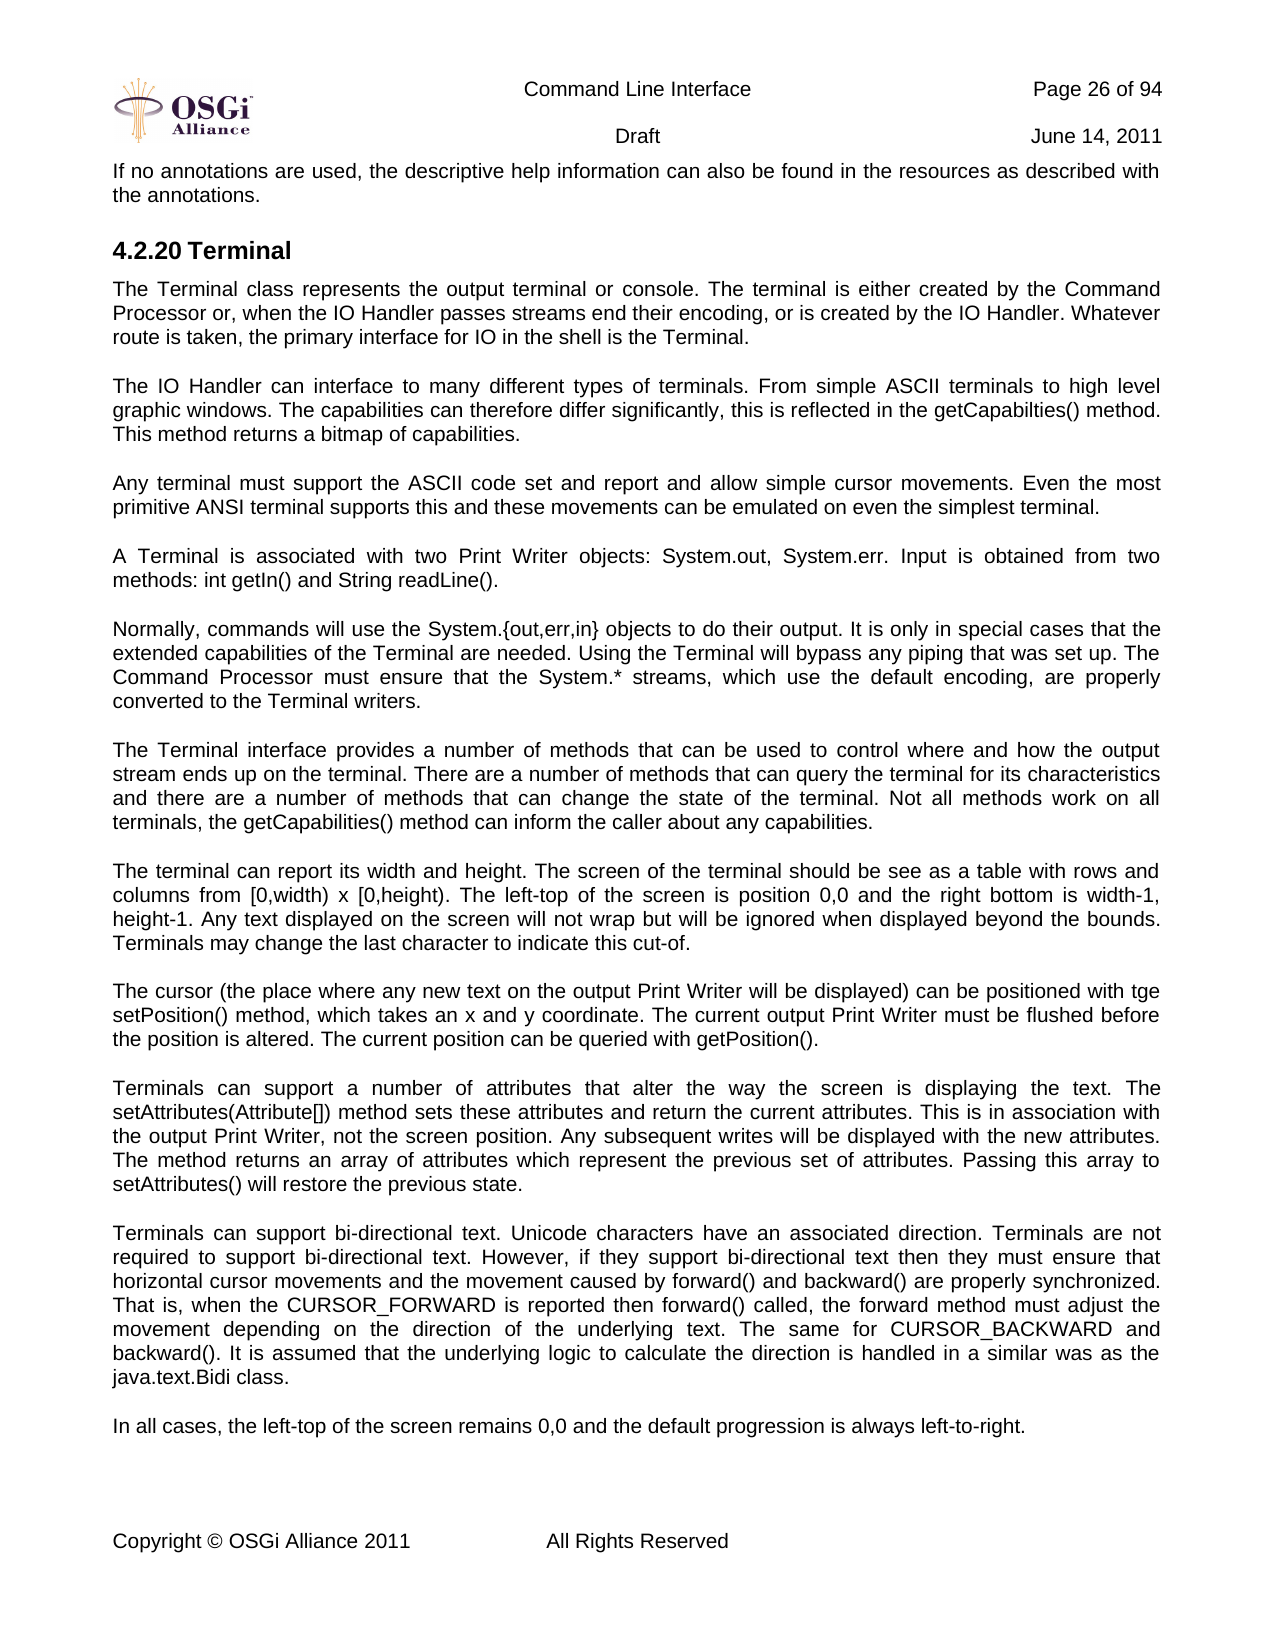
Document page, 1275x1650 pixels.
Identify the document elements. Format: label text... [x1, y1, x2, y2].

text Normally, commands will use the System.{out,err,in} objects to do their output. It is only in special cases that the extended capabilities of the Terminal are needed. Using the Terminal will bypass any piping that was set up. The Command Processor must ensure that the System.* streams, which use the default encoding, are properly converted to the Terminal writers. [112, 617, 1162, 713]
text The Terminal interface provides a number of methods that can be used to control where and how the output stream ends up on the terminal. There are a number of methods that can query the terminal for its characteristics and there are a number of methods that can change the state of the terminal. Not all methods work on all terminals, the getCapabilities() method can inform the caller about any capabilities. [112, 738, 1162, 833]
text The cursor (the place where any new text on the output Print Writer will be displayed) can be positioned with tge setPosition() method, which takes an x and y coordinate. The current output Print Writer must be flushed before the position is altered. The current position can be queried with getPosition(). [112, 979, 1162, 1051]
text A Terminal is associated with two Print Writer objects: System.out, System.err. Input is obtained from two methods: int getIn() and String readLine(). [112, 544, 1162, 592]
text Terminals can support a number of attributes that alter the way the screen is displaying the text. The setAttributes(Attribute[]) method sets these attributes and return the current attributes. This is in association with the output Print Writer, not the screen position. Any subsequent writes will be displayed with the new attributes. The method returns an array of attributes which represent the previous set of attributes. Passing this array to setAttributes() will restore the previous state. [112, 1076, 1162, 1196]
text The terminal can report its width and height. The screen of the terminal should be see as a table with rows and columns from [0,width) x [0,height). The left-top of the screen is position 0,0 and the right bottom is width-1, height-1. Any text displayed on the screen will not wrap but will be ignored when displayed beyond the bounds. Terminals may change the last character to indicate this cut-of. [112, 858, 1162, 954]
text The Terminal class represents the output terminal or console. The terminal is either created by the Command Processor or, when the IO Handler passes streams end their encoding, or is created by the IO Handler. Whatever route is taken, the primary interface for IO in the shell is the Terminal. [112, 277, 1162, 349]
picture [114, 78, 254, 143]
text Terminals can support bi-directional text. Unicode characters have an associated direction. Terminals are not required to support bi-directional text. However, if they support bi-directional text then they must ensure that horizontal cursor movements and the movement caused by forward() and backward() are properly synchronized. That is, when the CURSOR_FORWARD is reported then forward() called, the forward method must adjust the movement depending on the direction of the underlying text. The same for CURSOR_BACKWARD and backward(). It is assumed that the underlying logic to calculate the direction is handled in a similar was as the java.text.Bidi class. [112, 1221, 1162, 1389]
text Any terminal must support the ASCII code set and report and allow simple cursor movements. Even the most primitive ANSI terminal supports this and these movements can be emulated on even the simplest terminal. [112, 471, 1162, 519]
text If no annotations are used, the descriptive help information can also be found in the resources as described with the annotations. [112, 159, 1162, 207]
text The IO Handler can interface to many different types of terminals. From simple ASCII terminals to high level graphic windows. The capabilities can therefore differ significantly, this is reflected in the getCapabilties() method. This method returns a bitmap of capabilities. [112, 374, 1162, 446]
subtitle Terminal [112, 236, 1162, 265]
text In all cases, the left-top of the screen remains 0,0 and the default progression is always left-to-right. [112, 1414, 1162, 1438]
